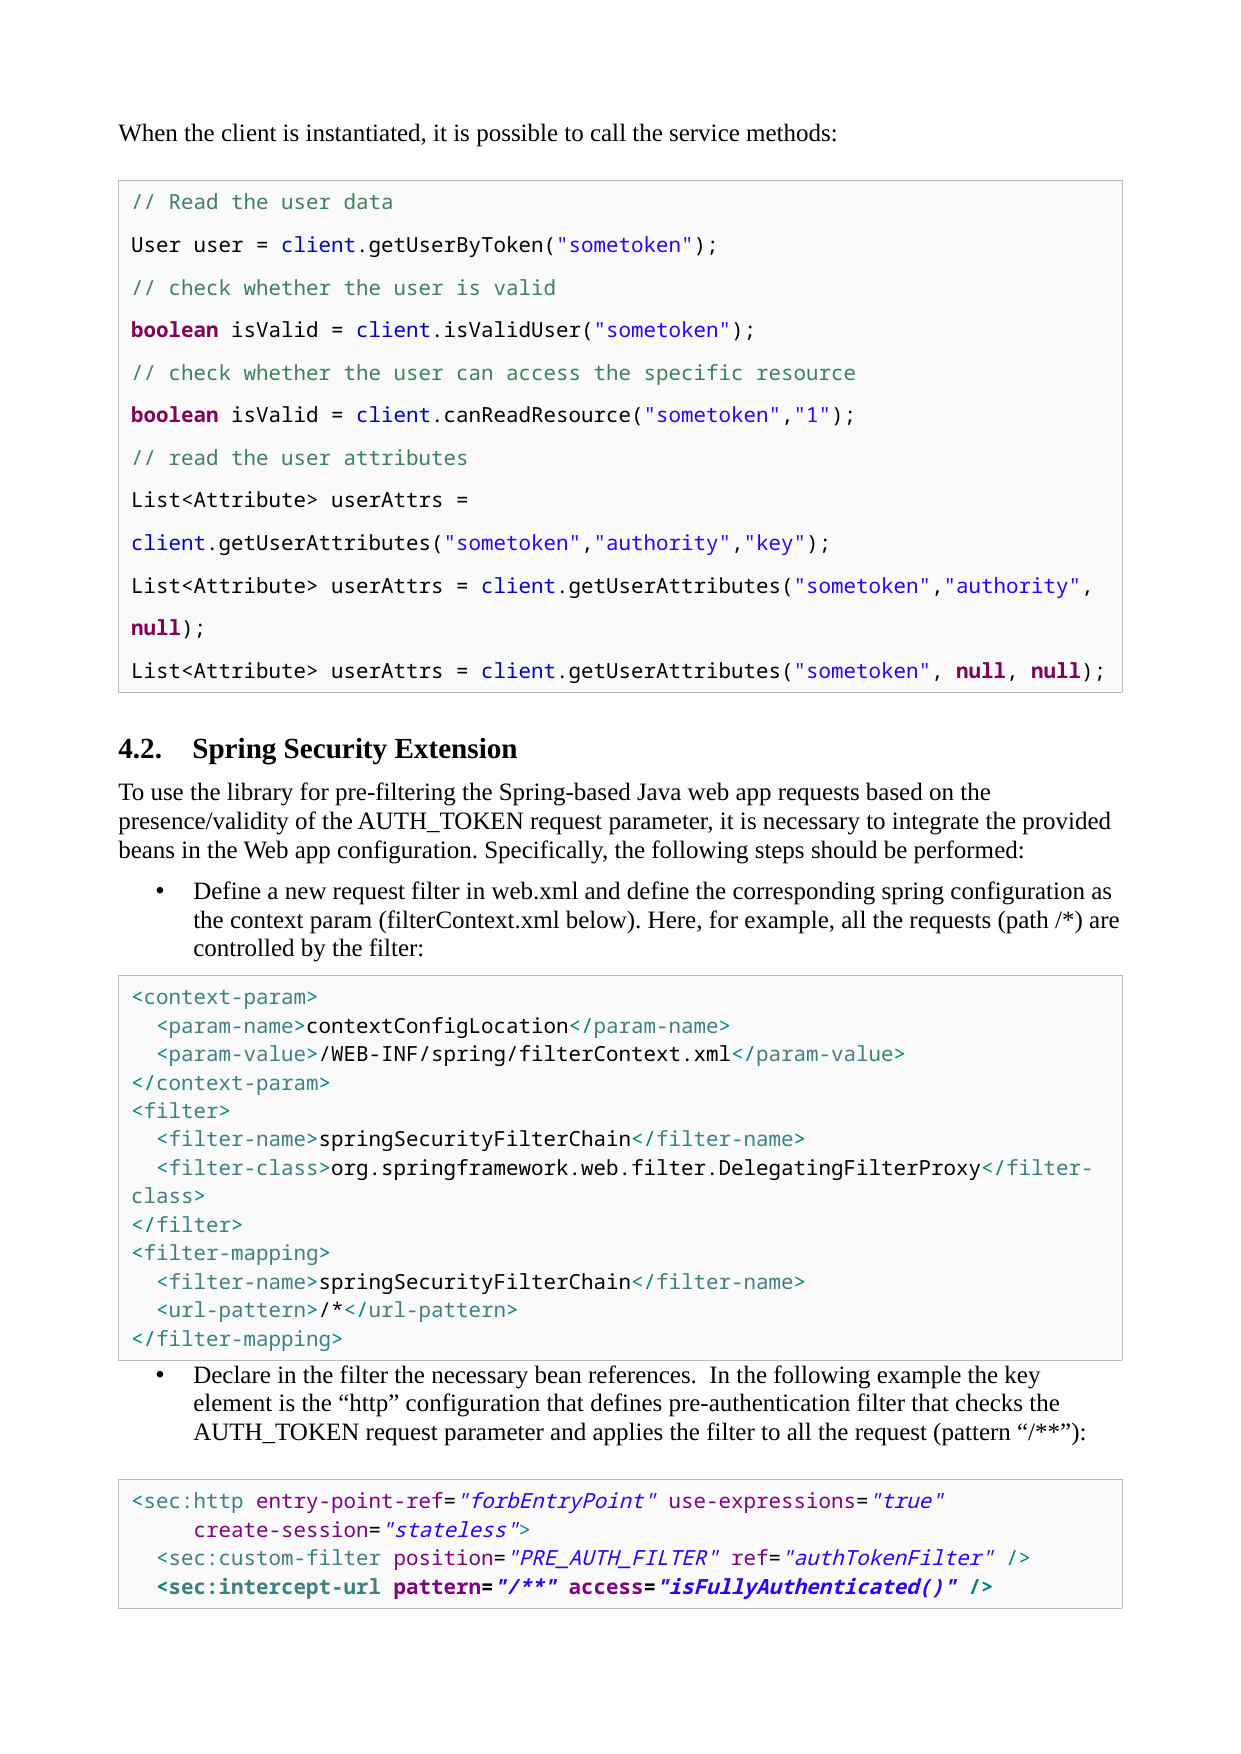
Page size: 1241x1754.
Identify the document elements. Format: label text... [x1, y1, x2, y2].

list Declare in the filter the necessary bean references. In the following example the key element is the “http” configuration that defines pre-authentication filter that checks the AUTH_TOKEN request parameter and applies the filter to all the request (pattern “/**”): [156, 1361, 1122, 1446]
text <param-value>/WEB-INF/spring/filterContext.xml</param-value> [119, 1032, 1122, 1060]
text </context-param> [119, 1060, 1122, 1088]
text When the client is instantiated, it is possible to call the service methods: [118, 118, 1122, 147]
subtitle 4.2. Spring Security Extension [118, 731, 1122, 765]
text boolean isValid = client.canReadResource("sometoken","1"); [119, 393, 1122, 429]
text // check whether the user can access the specific resource [119, 350, 1122, 386]
text // Read the user data [119, 181, 1122, 216]
text // check whether the user is valid [119, 265, 1122, 301]
text </filter> [119, 1202, 1122, 1231]
list Define a new request filter in web.xml and define the corresponding spring configuration as the context param (filterContext.xml below). Here, for example, all the requests (path /*) are controlled by the filter: [156, 876, 1122, 962]
text <param-name>contextConfigLocation</param-name> [119, 1003, 1122, 1032]
text <filter-name>springSecurityFilterChain</filter-name> [119, 1117, 1122, 1145]
text <sec:custom-filter position="PRE_AUTH_FILTER" ref="authTokenFilter" /> [119, 1536, 1122, 1564]
text </filter-mapping> [119, 1316, 1122, 1360]
text List<Attribute> userAttrs = client.getUserAttributes("sometoken","authority","key"); [119, 478, 1122, 557]
text // read the user attributes [119, 435, 1122, 471]
text <filter-mapping> [119, 1231, 1122, 1259]
text <sec:intercept-url pattern="/**" access="isFullyAuthenticated()" /> [119, 1564, 1122, 1608]
text <context-param> [119, 976, 1122, 1003]
text <sec:http entry-point-ref="forbEntryPoint" use-expressions="true" [119, 1480, 1122, 1507]
text <filter-name>springSecurityFilterChain</filter-name> [119, 1259, 1122, 1288]
text List<Attribute> userAttrs = client.getUserAttributes("sometoken", null, null); [119, 648, 1122, 692]
text User user = client.getUserByToken("sometoken"); [119, 222, 1122, 258]
text boolean isValid = client.isValidUser("sometoken"); [119, 308, 1122, 344]
text List<Attribute> userAttrs = client.getUserAttributes("sometoken","authority", null); [119, 563, 1122, 642]
text <url-pattern>/*</url-pattern> [119, 1288, 1122, 1316]
text <filter> [119, 1088, 1122, 1117]
text To use the library for pre-filtering the Spring-based Java web app requests based on the presence/validity of the AUTH_TOKEN request parameter, it is necessary to integrate the provided beans in the Web app configuration. Specifically, the following steps should be performed: [118, 777, 1122, 863]
text <filter-class>org.springframework.web.filter.DelegatingFilterProxy</filter-class> [119, 1145, 1122, 1202]
text create-session="stateless"> [119, 1507, 1122, 1536]
